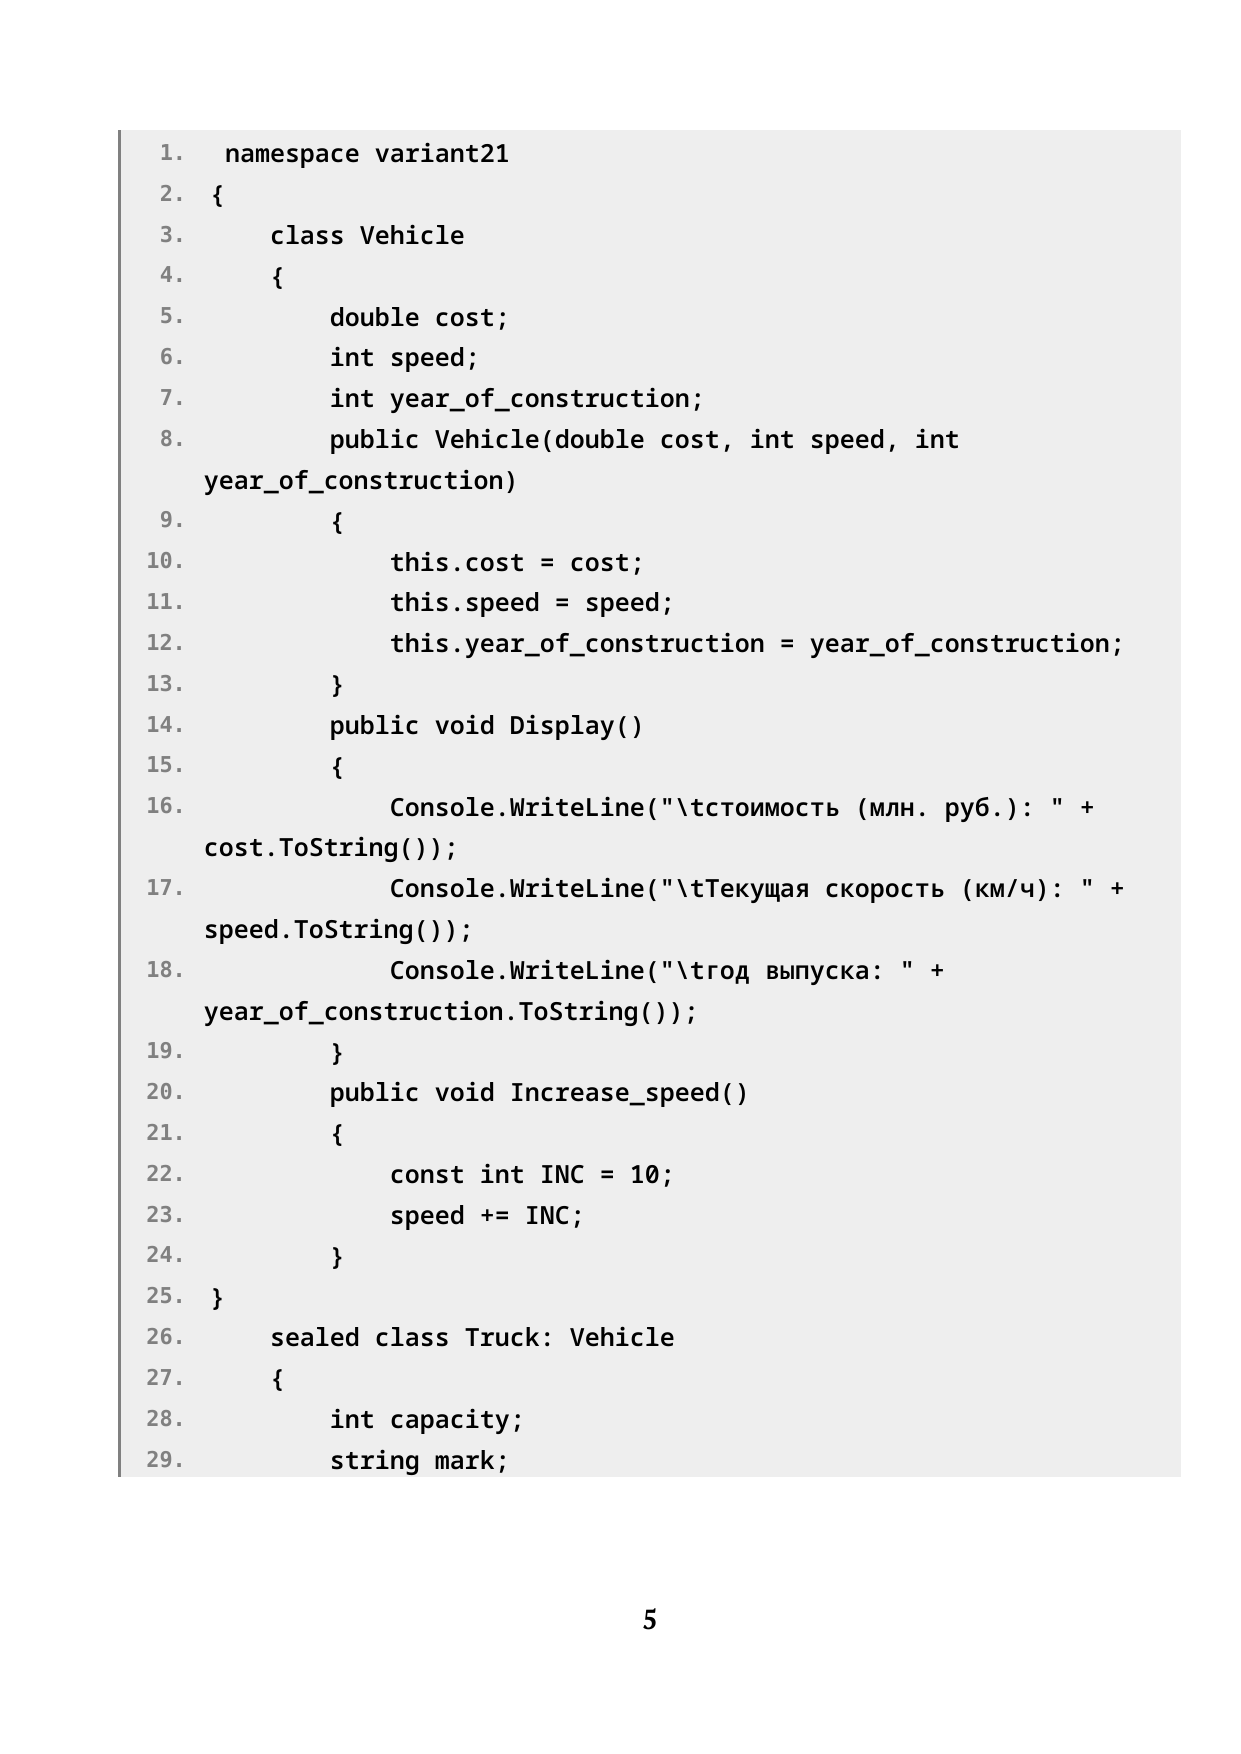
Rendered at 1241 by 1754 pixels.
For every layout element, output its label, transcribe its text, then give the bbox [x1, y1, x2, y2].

list } [121, 1273, 1181, 1313]
list double cost; [121, 293, 1181, 333]
list { [121, 252, 1181, 292]
list Console.WriteLine("\tстоимость (млн. руб.): " + cost.ToString()); [121, 783, 1181, 864]
list speed += INC; [121, 1192, 1181, 1232]
list int capacity; [121, 1396, 1181, 1436]
list { [121, 497, 1181, 537]
list } [121, 1028, 1181, 1068]
list public Vehicle(double cost, int speed, int year_of_construction) [121, 416, 1181, 497]
list int year_of_construction; [121, 375, 1181, 415]
list public void Display() [121, 702, 1181, 742]
list namespace variant21 [121, 130, 1181, 170]
list Console.WriteLine("\tТекущая скорость (км/ч): " + speed.ToString()); [121, 865, 1181, 946]
list string mark; [121, 1437, 1181, 1477]
list } [121, 1232, 1181, 1272]
list { [121, 171, 1181, 211]
list Console.WriteLine("\tгод выпуска: " + year_of_construction.ToString()); [121, 947, 1181, 1027]
list this.speed = speed; [121, 579, 1181, 619]
list sealed class Truck: Vehicle [121, 1314, 1181, 1354]
list { [121, 1355, 1181, 1395]
list int speed; [121, 334, 1181, 374]
list { [121, 1110, 1181, 1150]
list const int INC = 10; [121, 1151, 1181, 1191]
list this.year_of_construction = year_of_construction; [121, 620, 1181, 660]
list public void Increase_speed() [121, 1069, 1181, 1109]
list this.cost = cost; [121, 538, 1181, 578]
list class Vehicle [121, 212, 1181, 252]
list { [121, 742, 1181, 782]
list } [121, 661, 1181, 701]
